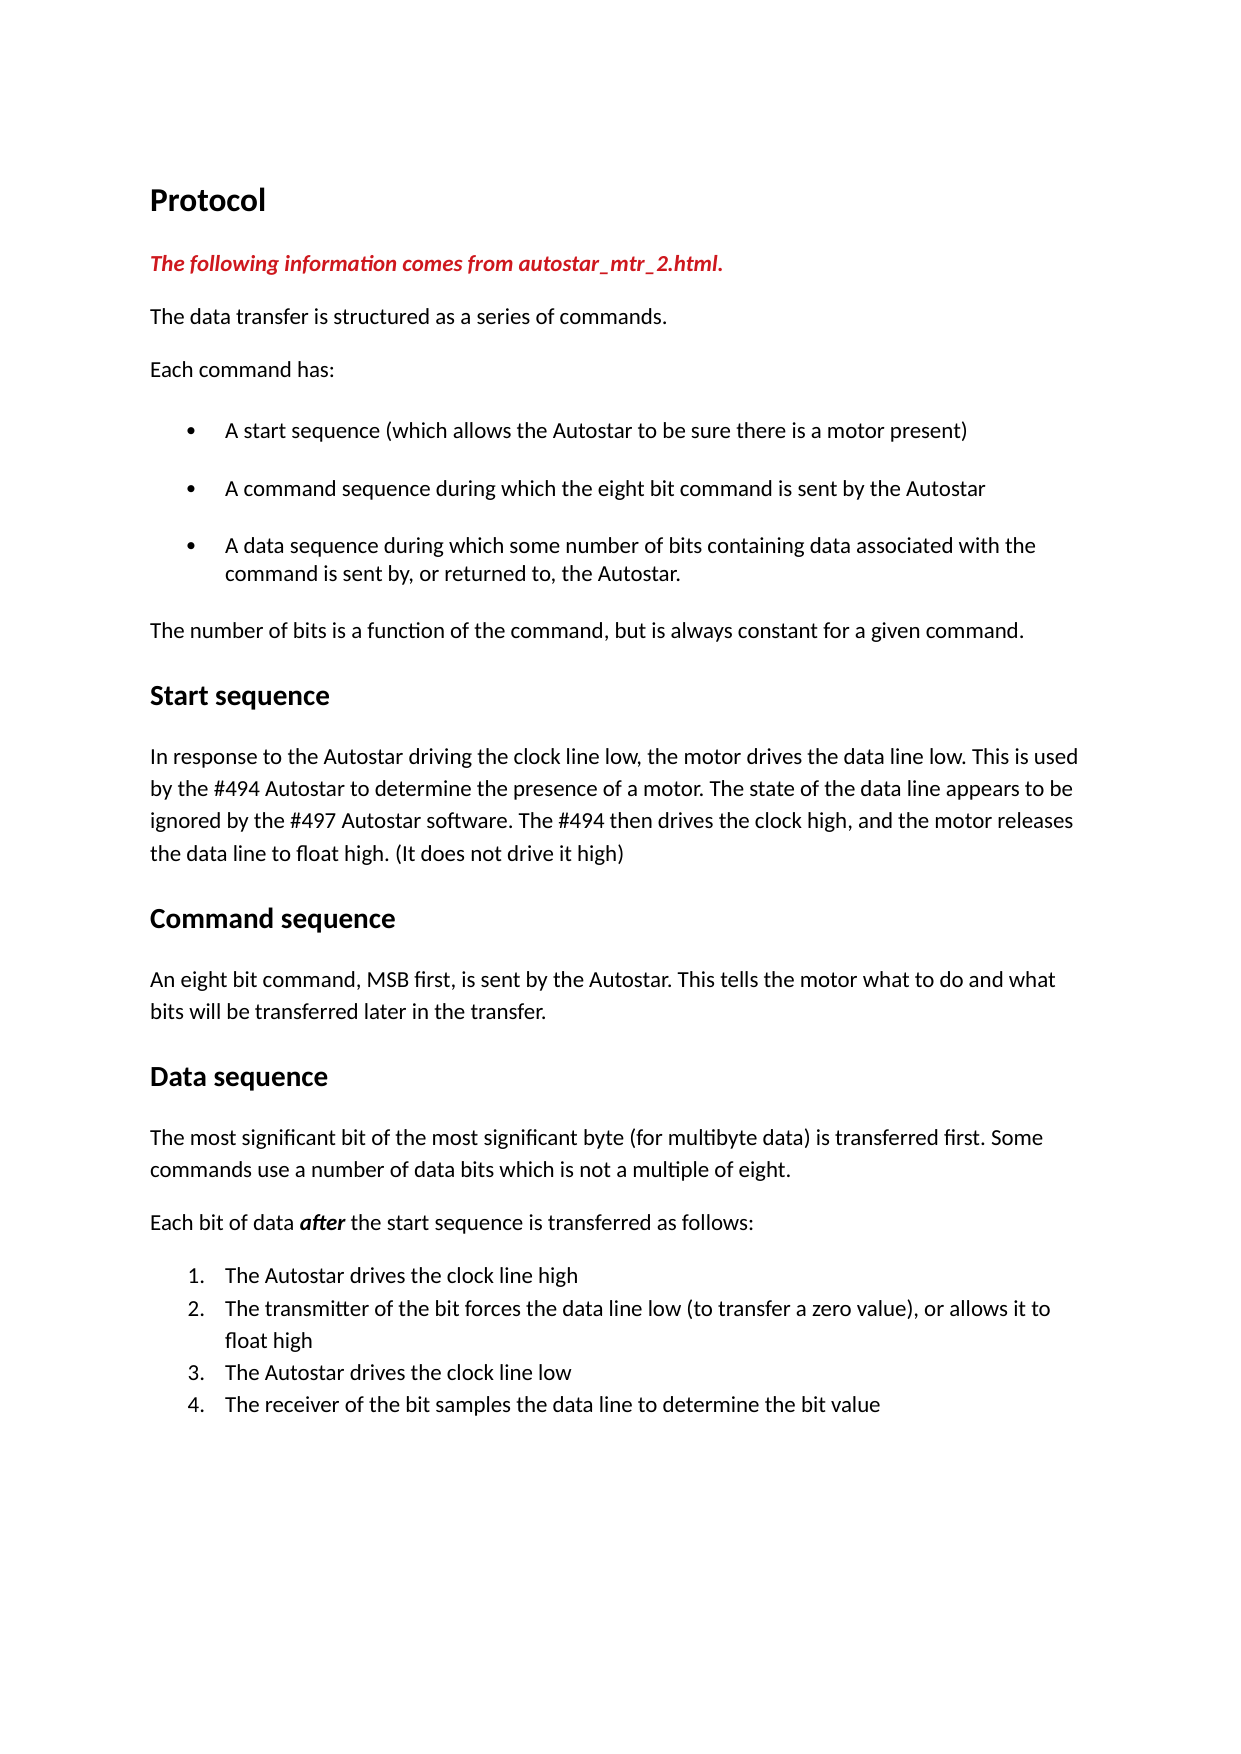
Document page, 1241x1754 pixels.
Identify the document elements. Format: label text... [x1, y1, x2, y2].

list A start sequence (which allows the Autostar to be sure there is a motor present) [187, 416, 1090, 444]
list The transmitter of the bit forces the data line low (to transfer a zero value), or allows it to float high [187, 1294, 1090, 1354]
text The number of bits is a function of the command, but is always constant for a given command. [150, 616, 1090, 644]
list A data sequence during which some number of bits containing data associated with the command is sent by, or returned to, the Autostar. [187, 531, 1090, 587]
list The Autostar drives the clock line low [187, 1358, 1090, 1386]
subtitle Start sequence [150, 677, 1090, 713]
text The following information comes from autostar_mtr_2.html. [150, 249, 1090, 277]
list The receiver of the bit samples the data line to determine the bit value [187, 1390, 1090, 1418]
text The data transfer is structured as a series of commands. [150, 302, 1090, 330]
text An eight bit command, MSB first, is sent by the Autostar. This tells the motor what to do and what bits will be transferred later in the transfer. [150, 965, 1090, 1025]
text The most significant bit of the most significant byte (for multibyte data) is transferred first. Some commands use a number of data bits which is not a multiple of eight. [150, 1123, 1090, 1183]
subtitle Command sequence [150, 900, 1090, 936]
text Each bit of data after the start sequence is transferred as follows: [150, 1208, 1090, 1236]
subtitle Protocol [150, 179, 1090, 220]
text In response to the Autostar driving the clock line low, the motor drives the data line low. This is used by the #494 Autostar to determine the presence of a motor. The state of the data line appears to be ignored by the #497 Autostar software. The #494 then drives the clock high, and the motor releases the data line to float high. (It does not drive it high) [150, 742, 1090, 867]
subtitle Data sequence [150, 1058, 1090, 1094]
text Each command has: [150, 355, 1090, 383]
list The Autostar drives the clock line high [187, 1261, 1090, 1289]
list A command sequence during which the eight bit command is sent by the Autostar [187, 474, 1090, 502]
